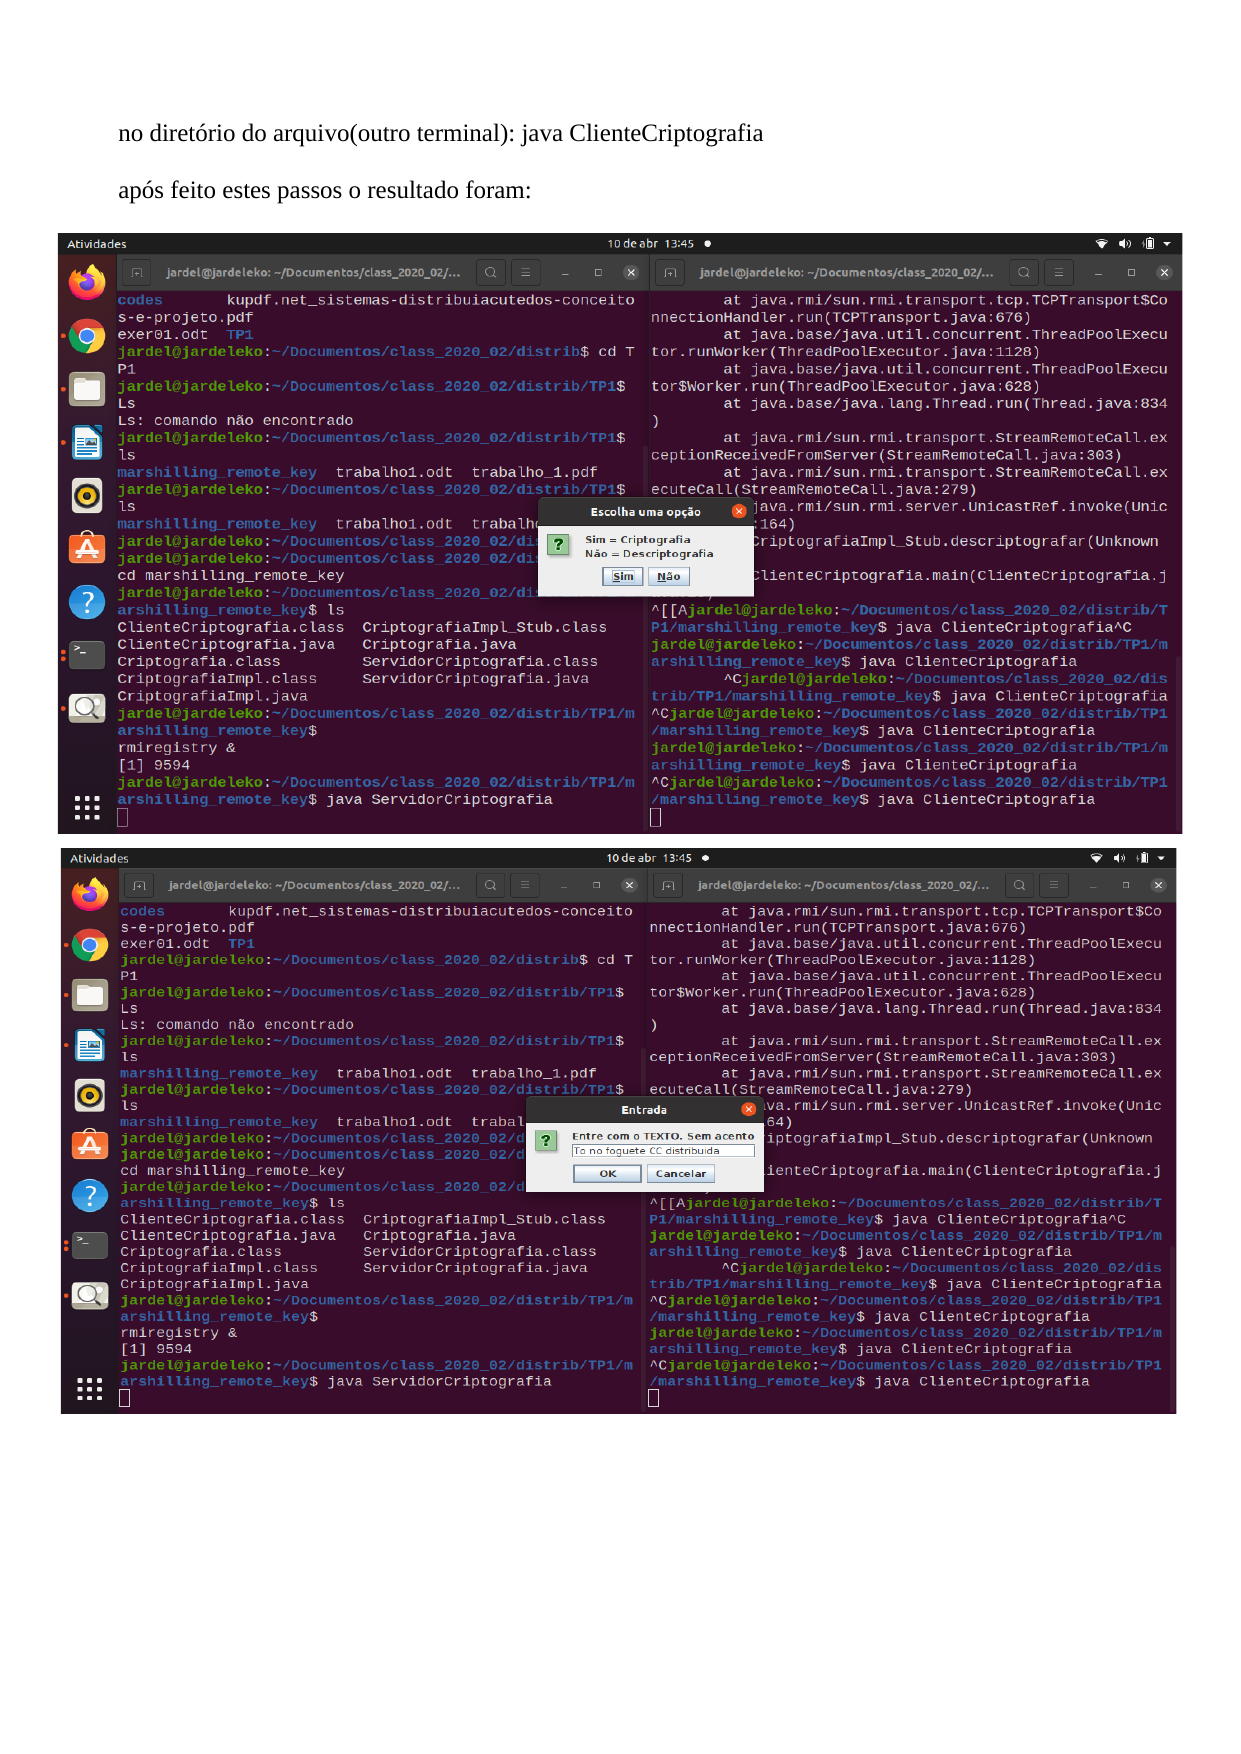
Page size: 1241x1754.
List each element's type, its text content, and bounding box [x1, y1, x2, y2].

text no diretório do arquivo(outro terminal): java ClienteCriptografia [118, 118, 1122, 147]
picture [60, 848, 1177, 1414]
picture [57, 233, 1183, 834]
text após feito estes passos o resultado foram: [118, 176, 1122, 204]
